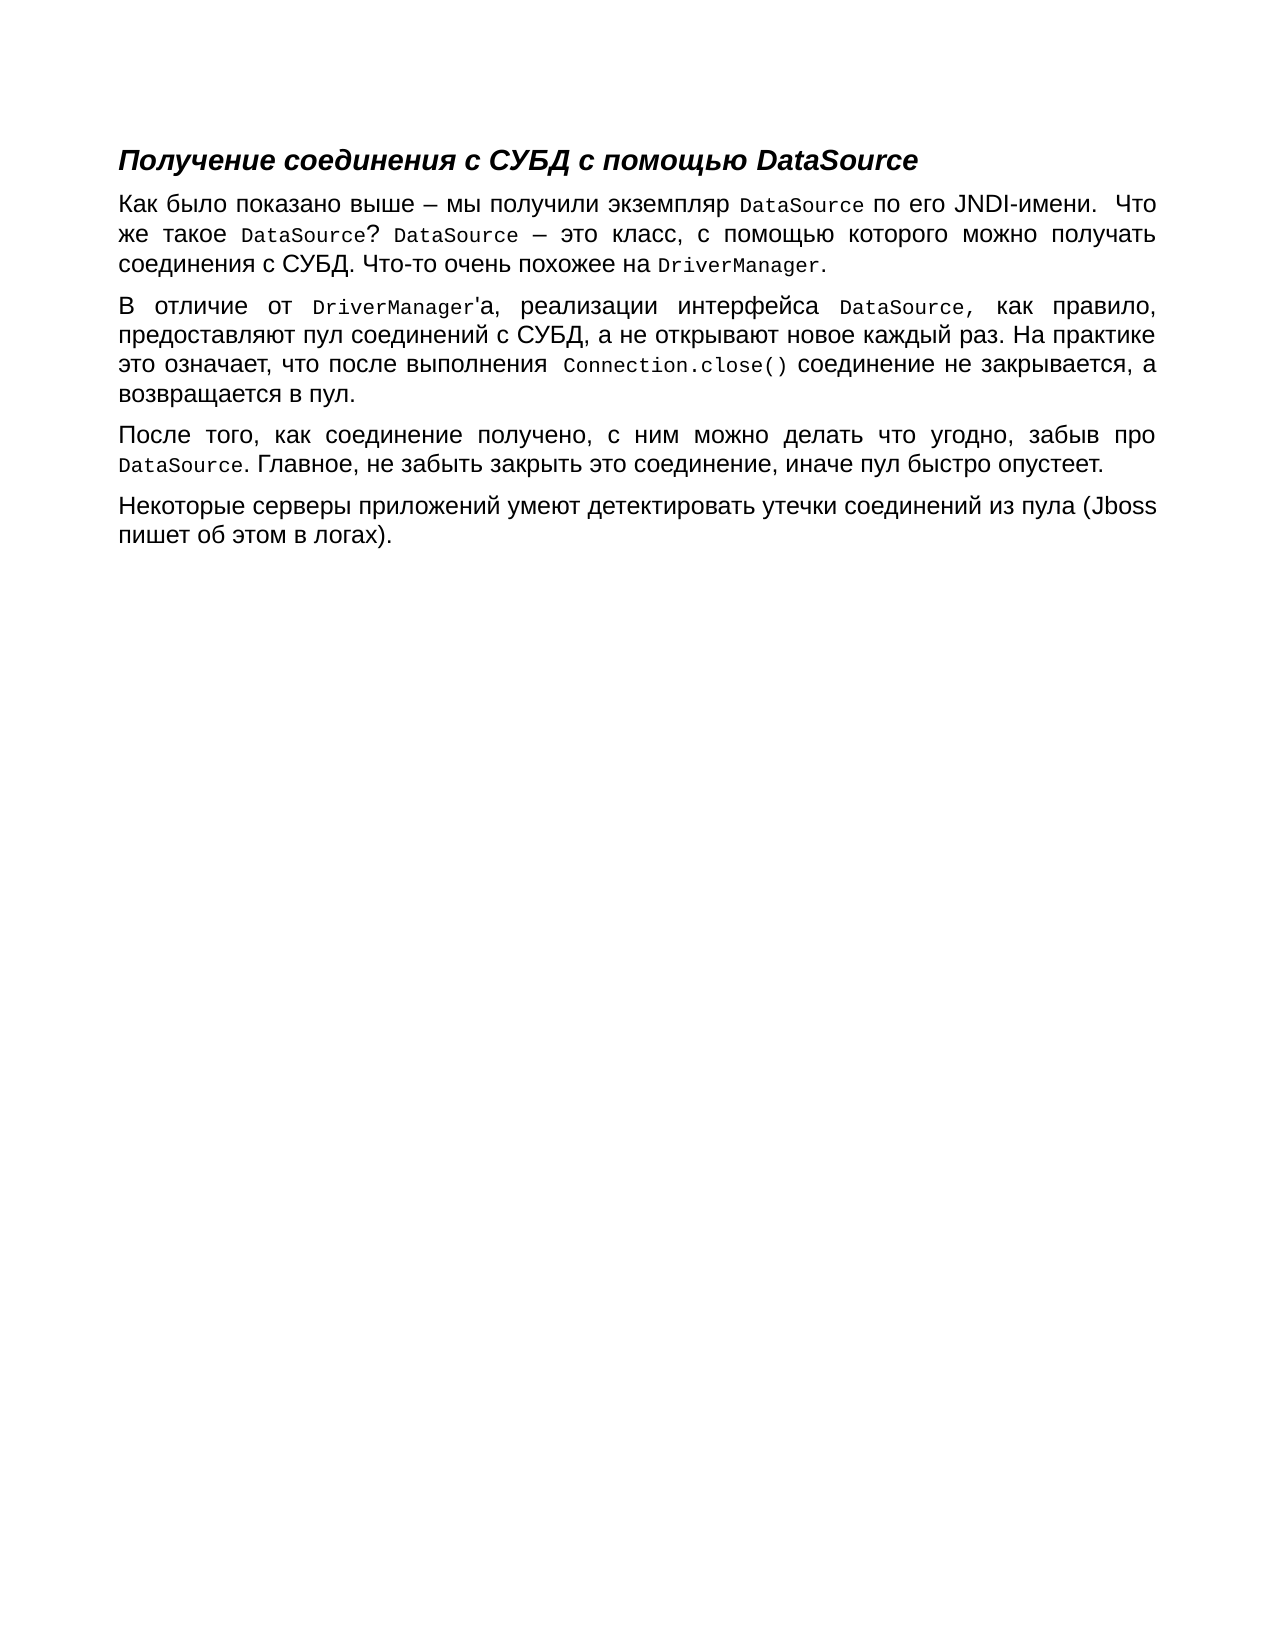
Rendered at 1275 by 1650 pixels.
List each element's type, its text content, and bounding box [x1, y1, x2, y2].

text После того, как соединение получено, с ним можно делать что угодно, забыв про DataSource. Главное, не забыть закрыть это соединение, иначе пул быстро опустеет. [118, 420, 1157, 478]
text В отличие от DriverManager'а, реализации интерфейса DataSource, как правило, предоставляют пул соединений с СУБД, а не открывают новое каждый раз. На практике это означает, что после выполнения Connection.close() соединение не закрывается, а возвращается в пул. [118, 291, 1157, 408]
text Некоторые серверы приложений умеют детектировать утечки соединений из пула (Jboss пишет об этом в логах). [118, 491, 1157, 548]
text Как было показано выше – мы получили экземпляр DataSource по его JNDI-имени. Что же такое DataSource? DataSource – это класс, с помощью которого можно получать соединения с СУБД. Что-то очень похожее на DriverManager. [118, 189, 1157, 278]
subtitle Получение соединения с СУБД с помощью DataSource [118, 143, 1157, 177]
